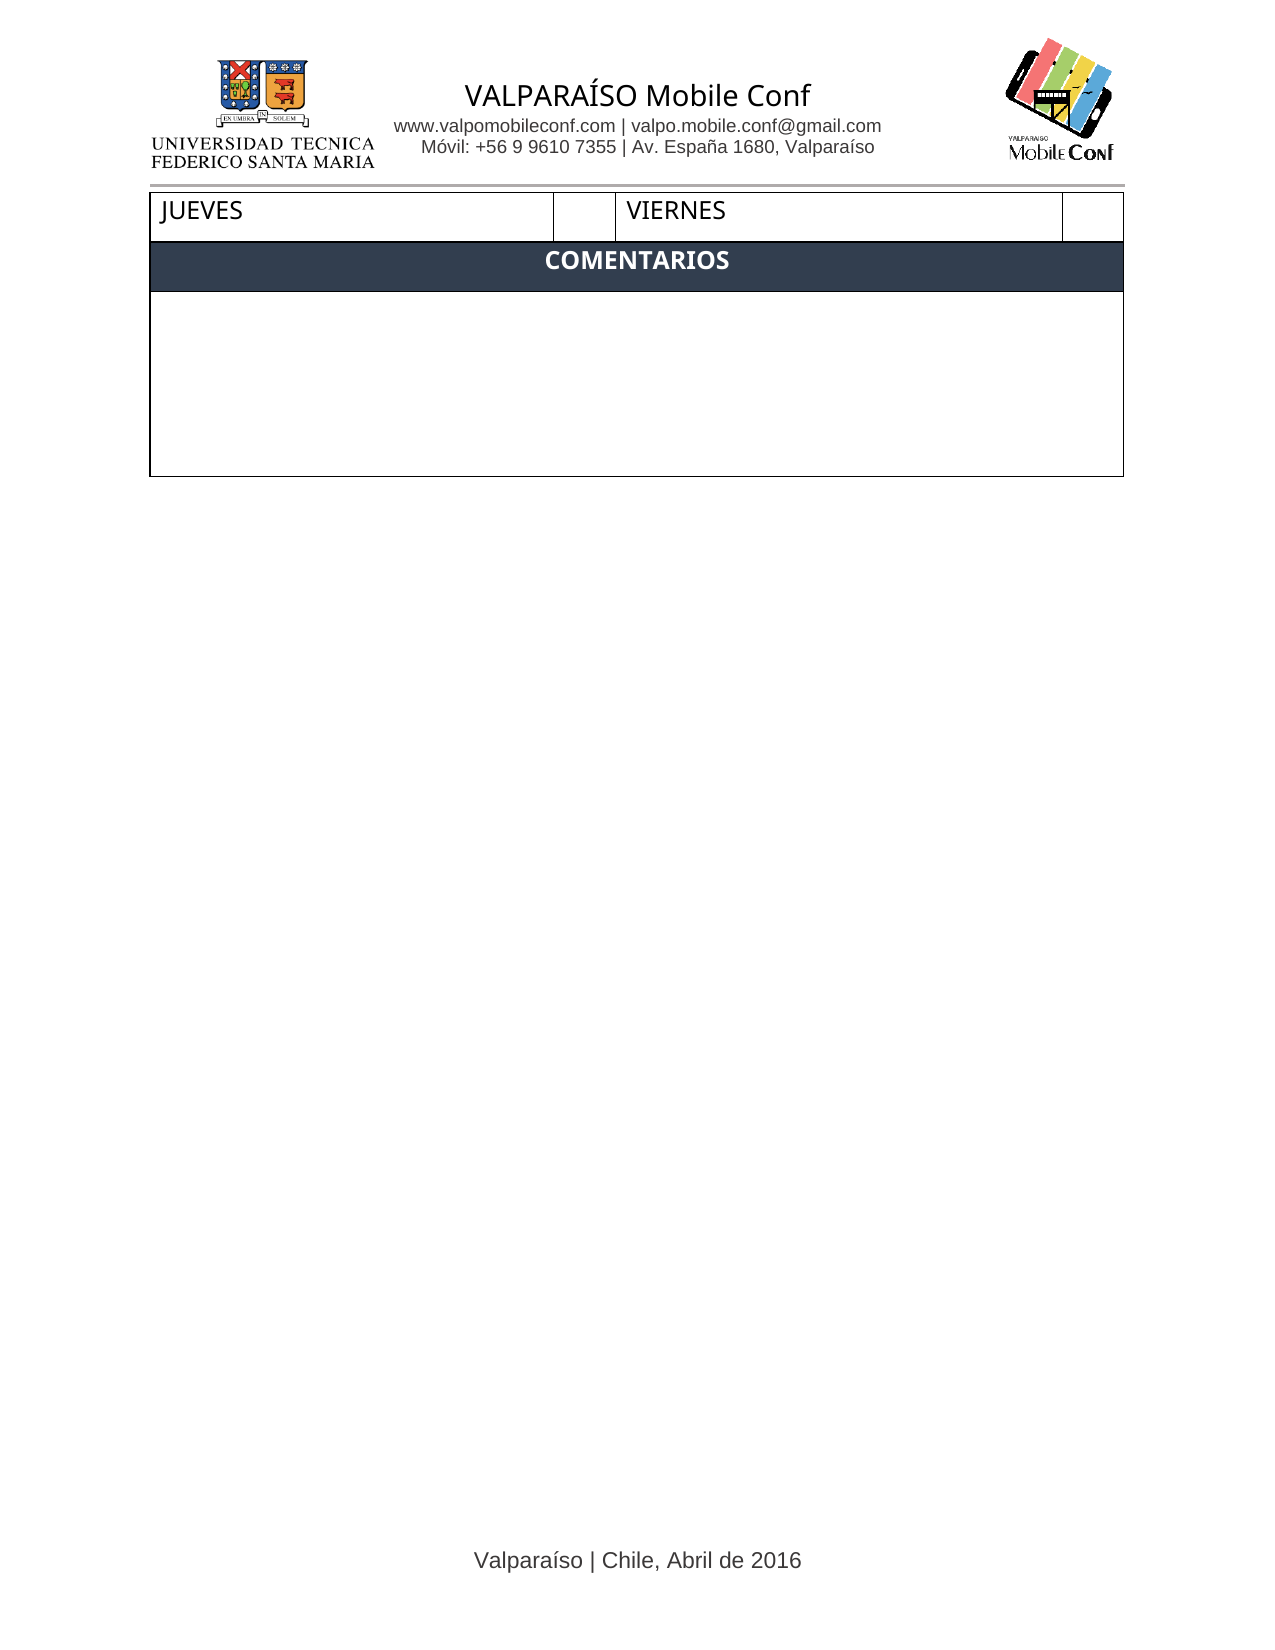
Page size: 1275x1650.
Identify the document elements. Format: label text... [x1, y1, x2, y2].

table_cell JUEVES [151, 193, 553, 241]
table_cell [554, 193, 615, 241]
table_cell [151, 292, 1123, 476]
table_cell COMENTARIOS [151, 243, 1123, 291]
table_cell VIERNES [616, 193, 1062, 241]
table_cell [1063, 193, 1123, 241]
